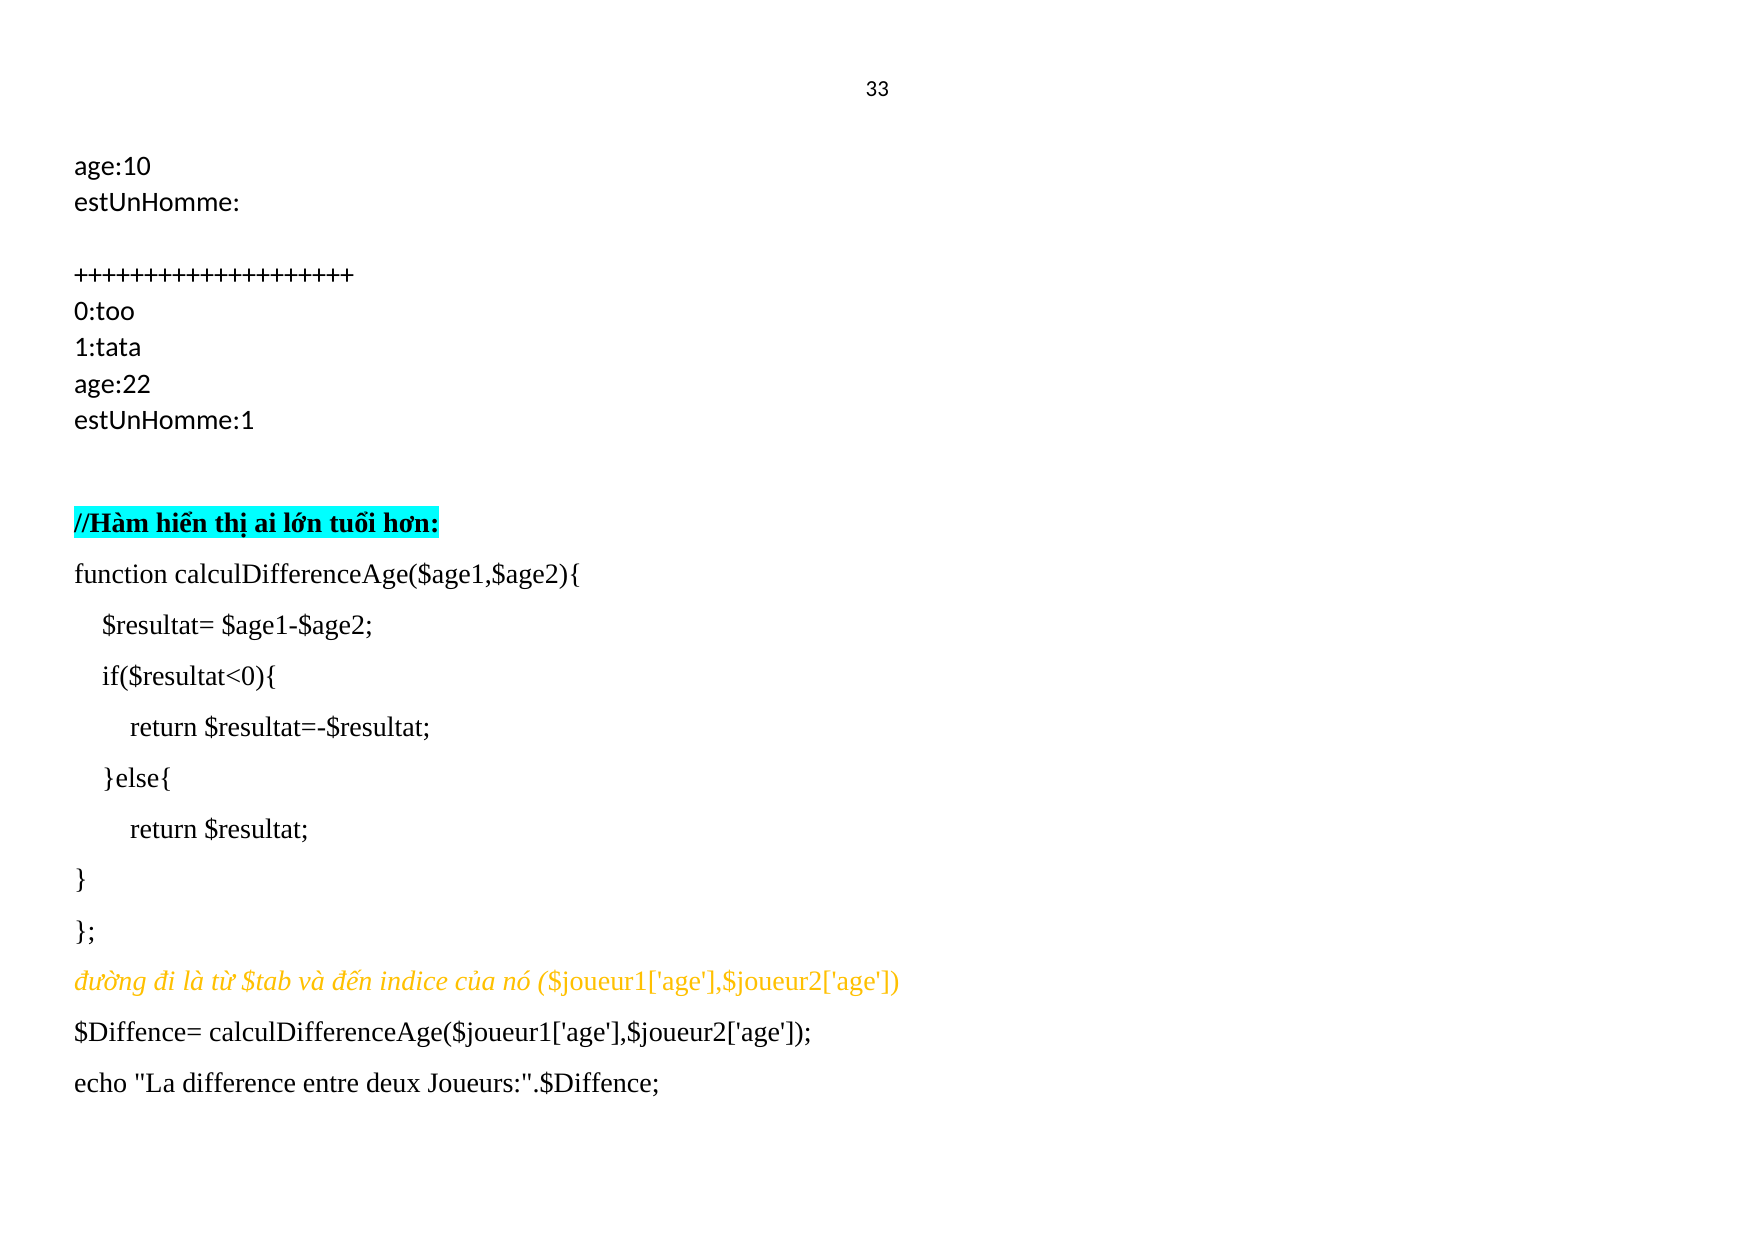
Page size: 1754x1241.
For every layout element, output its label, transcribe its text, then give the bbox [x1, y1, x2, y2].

text if($resultat<0){ [74, 659, 1680, 691]
text $resultat= $age1-$age2; [74, 608, 1680, 640]
text return $resultat=-$resultat; [74, 710, 1680, 742]
text }else{ [74, 761, 1680, 793]
text //Hàm hiển thị ai lớn tuổi hơn: [74, 506, 1680, 538]
text } [74, 863, 1680, 895]
text age:10 estUnHomme: ++++++++++++++++++++ 0:too 1:tata age:22 estUnHomme:1 [74, 148, 1680, 436]
text echo "La difference entre deux Joueurs:".$Diffence; [74, 1066, 1680, 1099]
text function calculDifferenceAge($age1,$age2){ [74, 557, 1680, 589]
text $Diffence= calculDifferenceAge($joueur1['age'],$joueur2['age']); [74, 1015, 1680, 1048]
text đường đi là từ $tab và đến indice của nó ($joueur1['age'],$joueur2['age']) [74, 964, 1680, 997]
text }; [74, 913, 1680, 946]
text return $resultat; [74, 812, 1680, 844]
